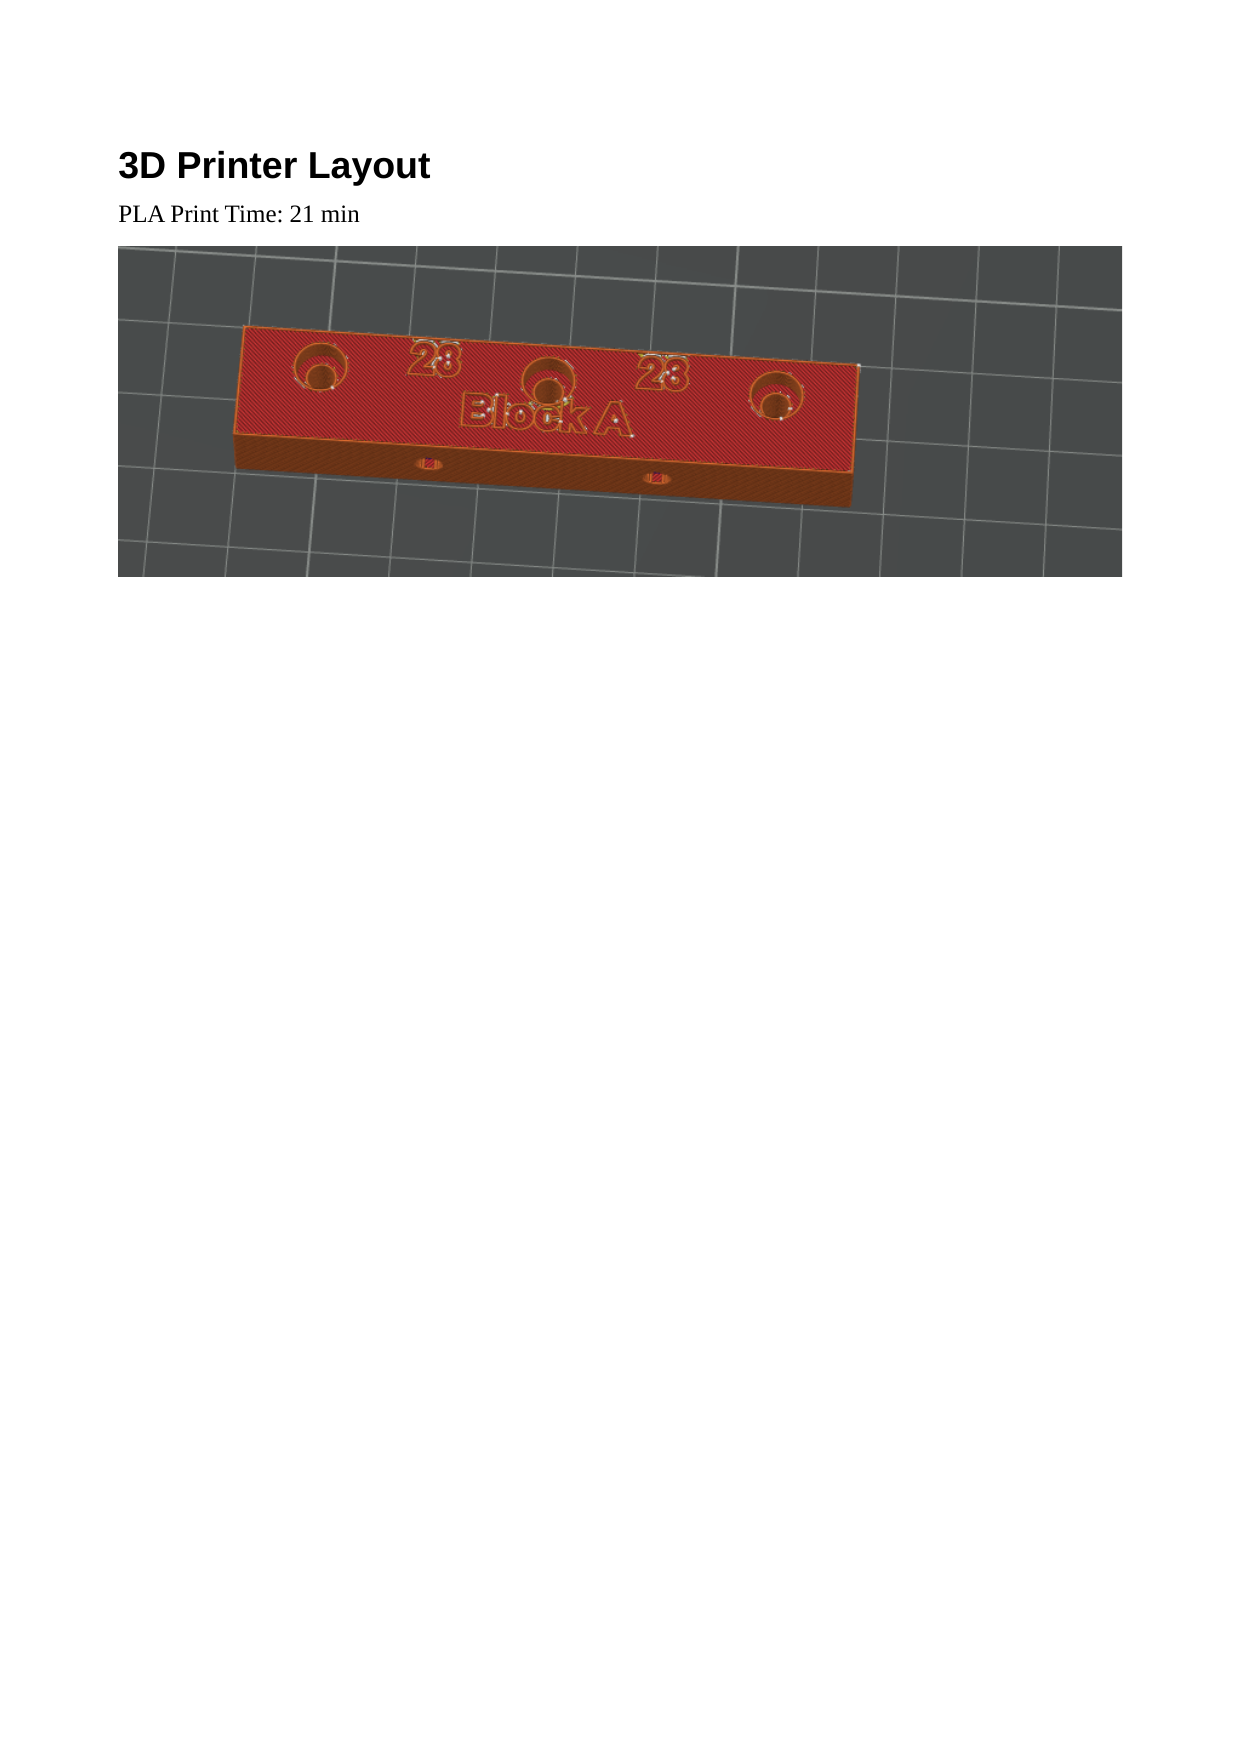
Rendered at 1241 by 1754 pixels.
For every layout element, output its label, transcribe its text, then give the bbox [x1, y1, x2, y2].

picture [118, 246, 1123, 577]
text PLA Print Time: 21 min [118, 199, 1122, 227]
subtitle 3D Printer Layout [118, 143, 1122, 186]
